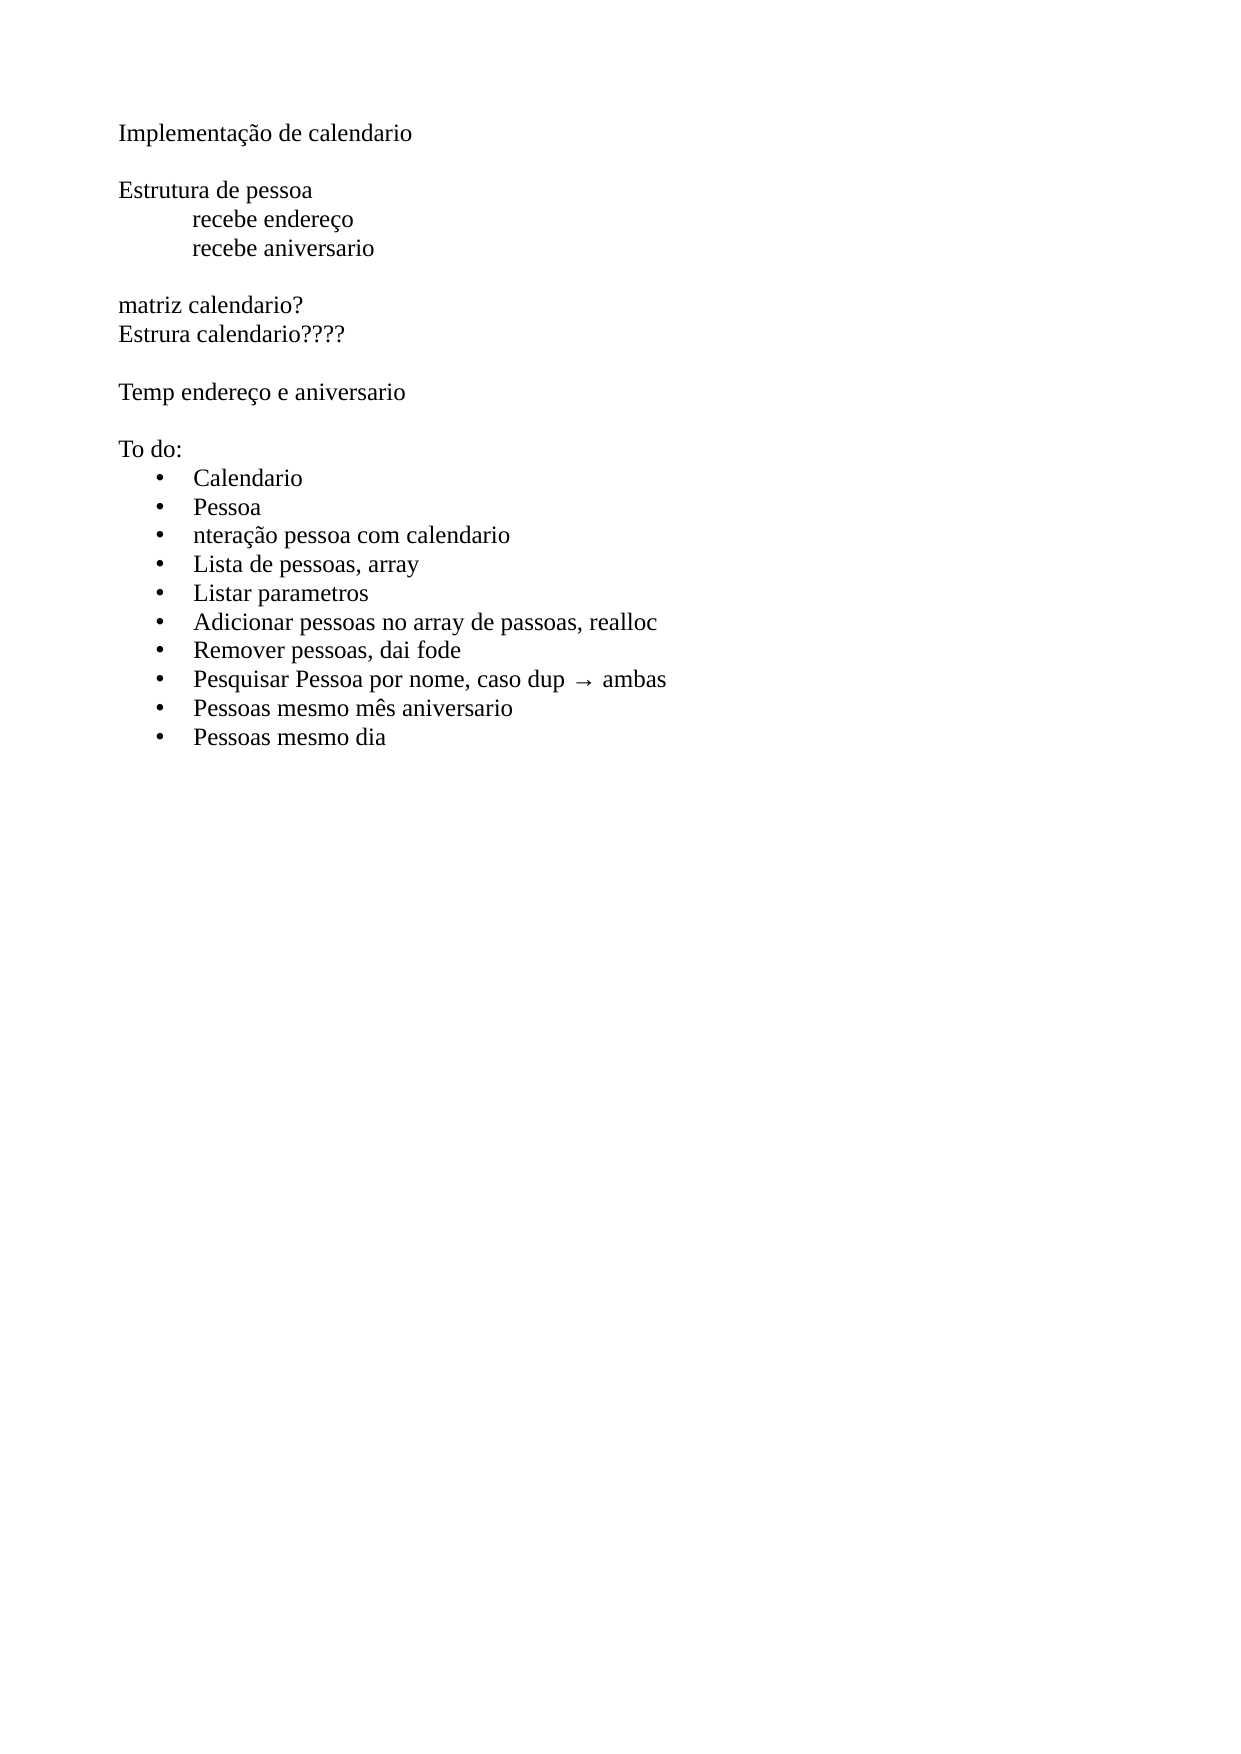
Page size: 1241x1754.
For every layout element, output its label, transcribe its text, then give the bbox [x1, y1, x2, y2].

list nteração pessoa com calendario [156, 521, 1122, 549]
list Pessoas mesmo dia [156, 722, 1122, 751]
text recebe endereço [118, 204, 1122, 233]
list Pessoa [156, 492, 1122, 521]
text Implementação de calendario [118, 118, 1122, 147]
list Lista de pessoas, array [156, 549, 1122, 578]
list Adicionar pessoas no array de passoas, realloc [156, 607, 1122, 636]
list Listar parametros [156, 578, 1122, 607]
text Temp endereço e aniversario [118, 377, 1122, 406]
list Pessoas mesmo mês aniversario [156, 693, 1122, 722]
text matriz calendario? [118, 291, 1122, 319]
text Estrutura de pessoa [118, 176, 1122, 204]
list Calendario [156, 463, 1122, 492]
text recebe aniversario [118, 233, 1122, 262]
list Pesquisar Pessoa por nome, caso dup → ambas [156, 664, 1122, 693]
text Estrura calendario???? [118, 319, 1122, 348]
list Remover pessoas, dai fode [156, 636, 1122, 664]
text To do: [118, 434, 1122, 463]
